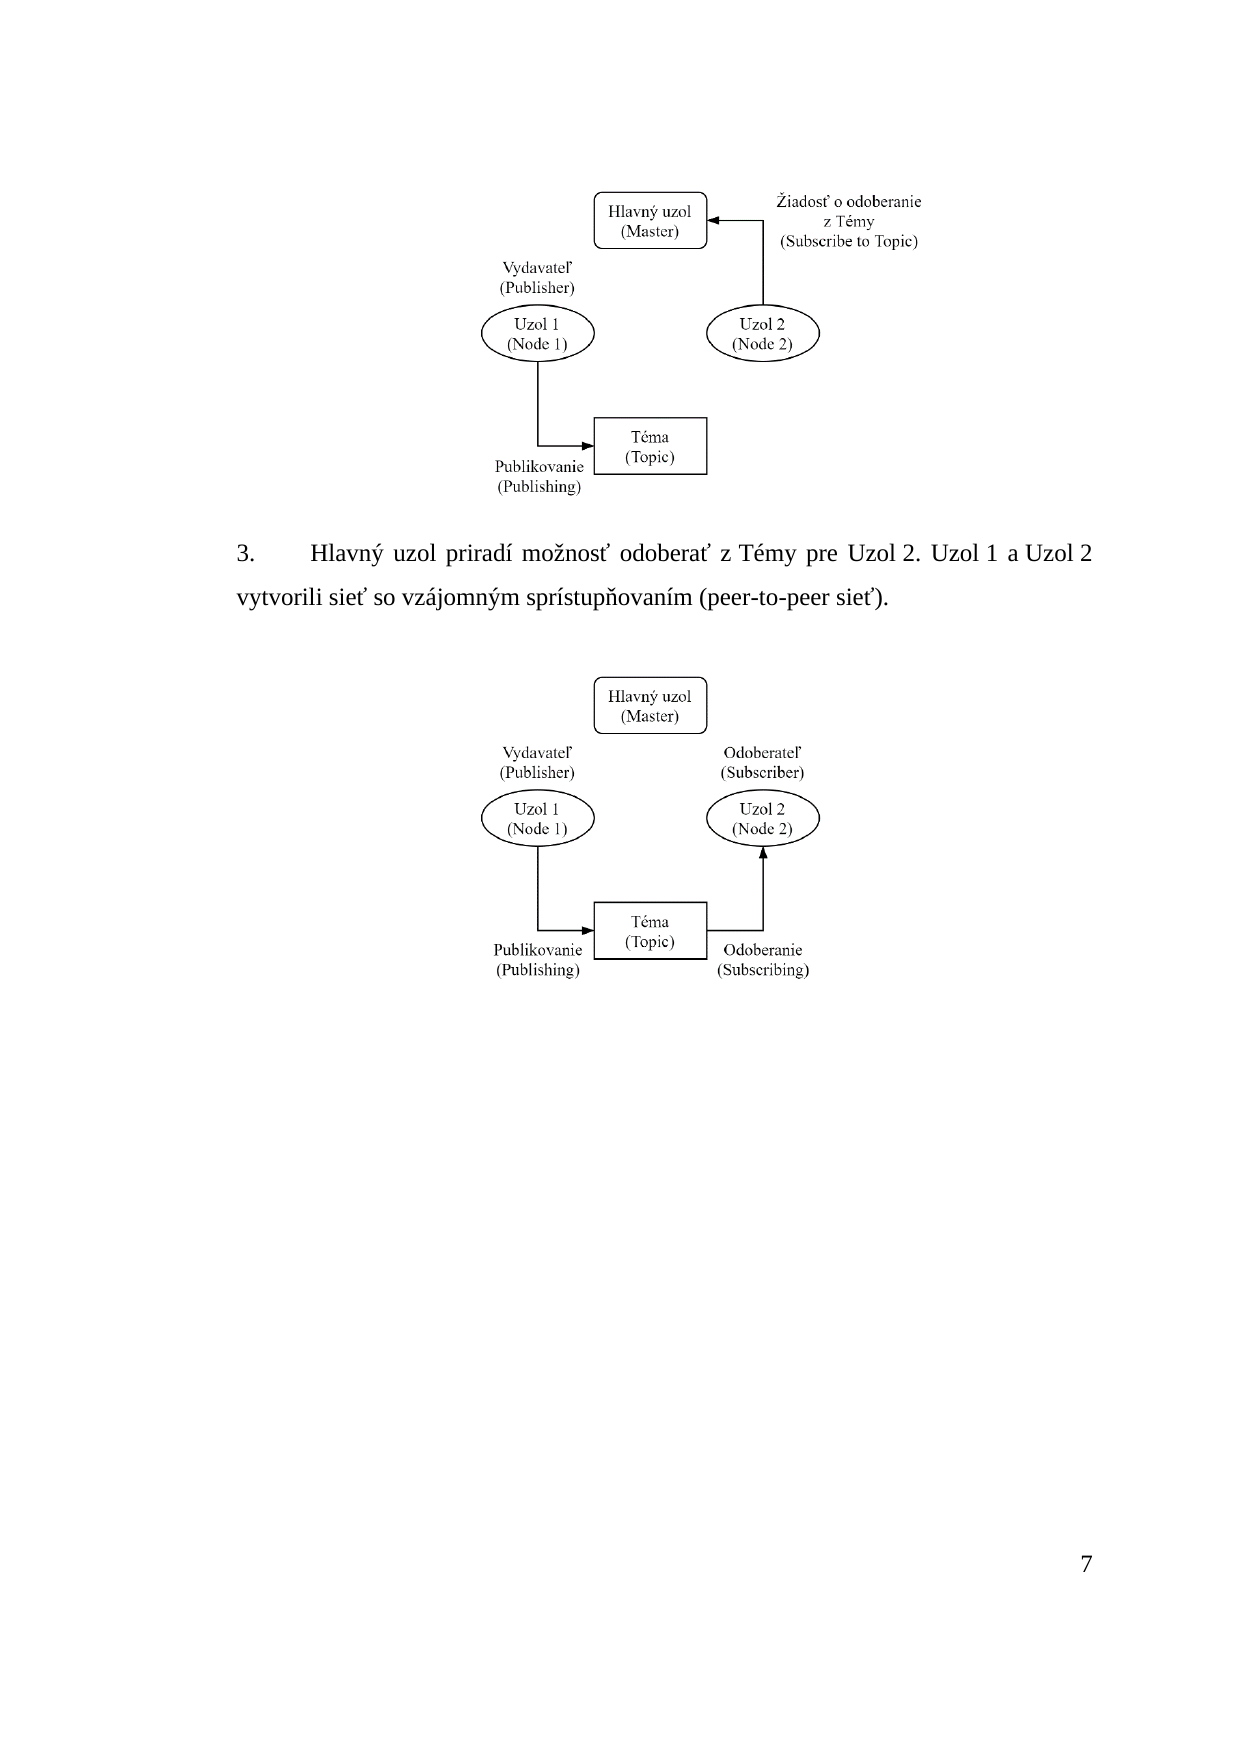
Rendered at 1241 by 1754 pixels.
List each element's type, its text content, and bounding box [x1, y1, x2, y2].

list Hlavný uzol priradí možnosť odoberať z Témy pre Uzol 2. Uzol 1 a Uzol 2 vytvorili sieť so vzájomným sprístupňovaním (peer‑to‑peer sieť). [236, 538, 1092, 610]
